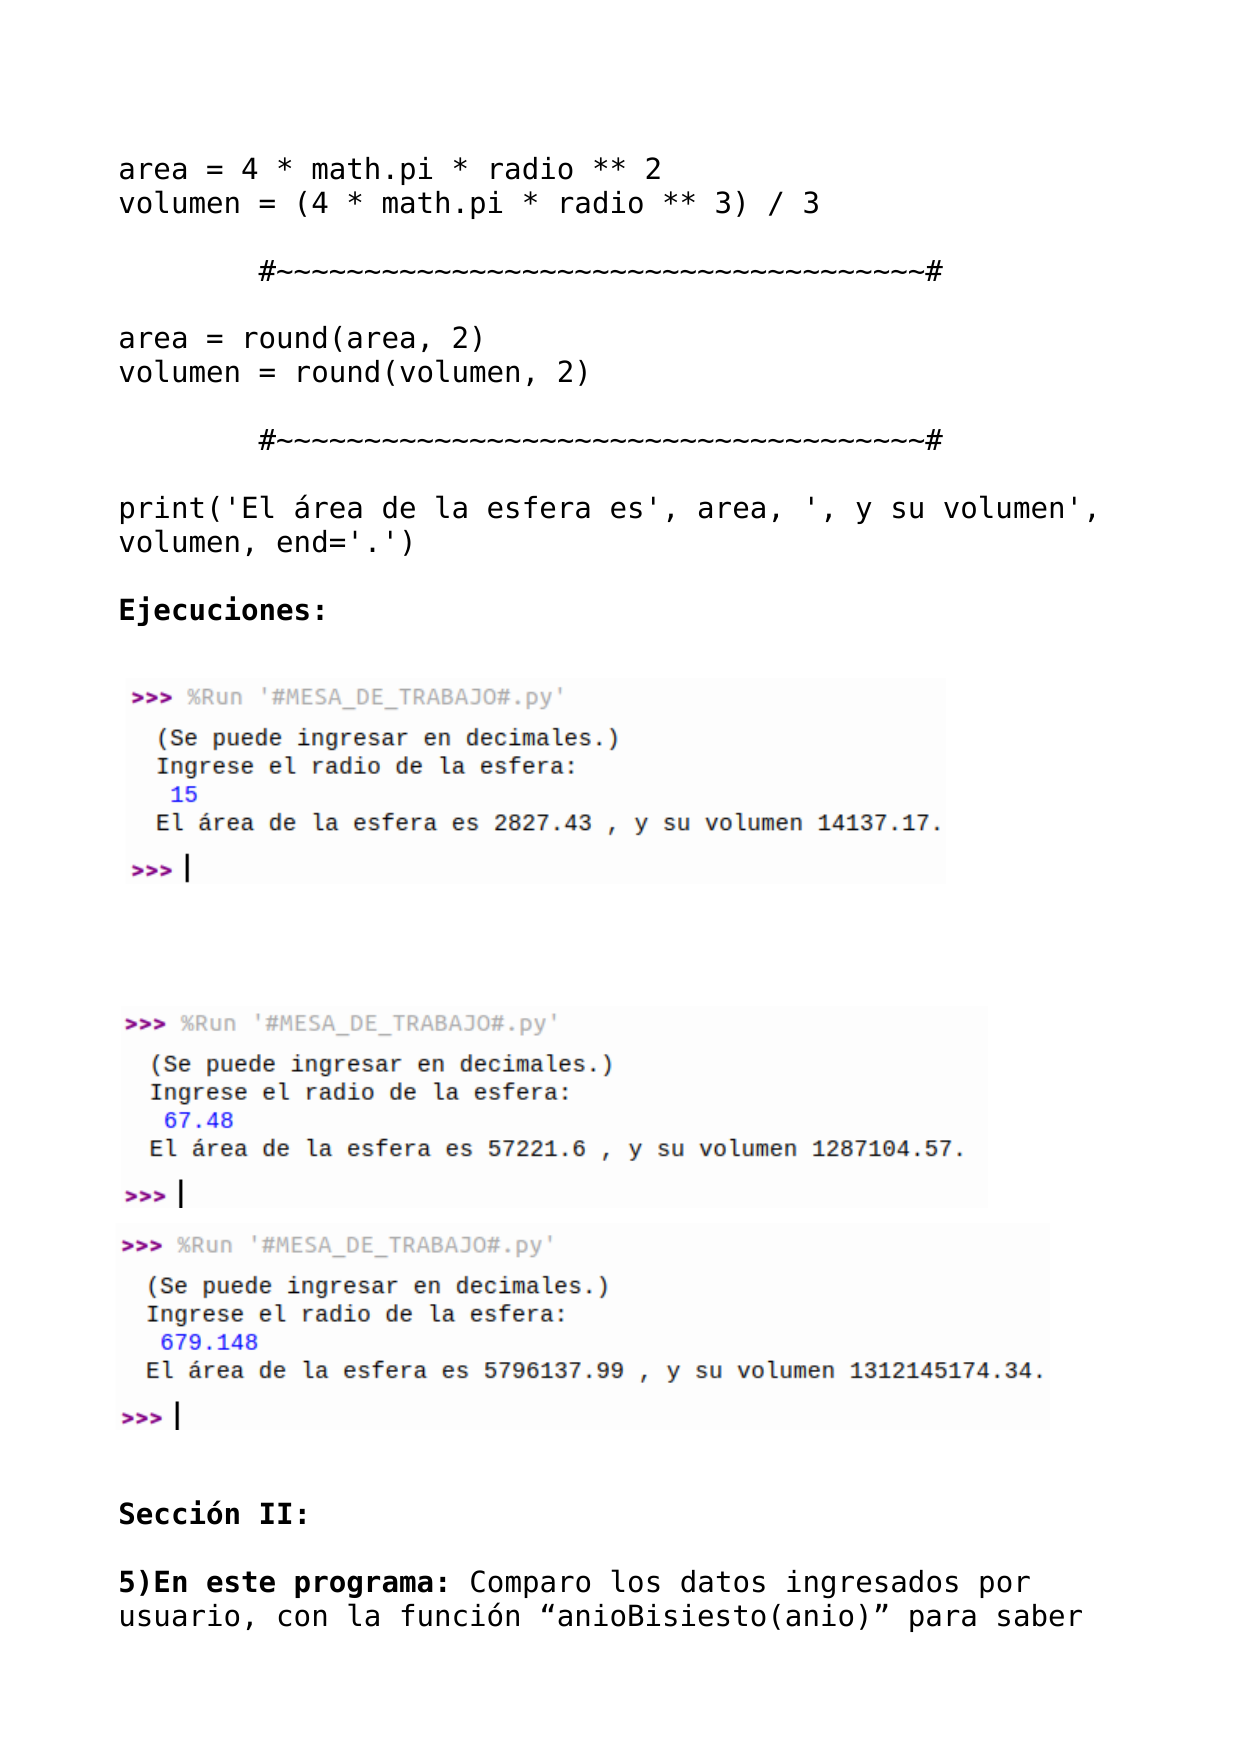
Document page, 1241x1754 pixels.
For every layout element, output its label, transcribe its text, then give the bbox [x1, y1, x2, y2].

text volumen = round(volumen, 2) [118, 356, 1122, 390]
text volumen = (4 * math.pi * radio ** 3) / 3 [118, 186, 1122, 220]
text print('El área de la esfera es', area, ', y su volumen', volumen, end='.') [118, 492, 1122, 559]
text Ejecuciones: [118, 593, 1122, 627]
text 5)En este programa: Comparo los datos ingresados por usuario, con la función “anioBisiesto(anio)” para saber [118, 1565, 1122, 1633]
picture [125, 678, 946, 884]
text area = 4 * math.pi * radio ** 2 [118, 152, 1122, 186]
text #~~~~~~~~~~~~~~~~~~~~~~~~~~~~~~~~~~~~~# [118, 254, 1122, 288]
picture [121, 1006, 989, 1208]
text #~~~~~~~~~~~~~~~~~~~~~~~~~~~~~~~~~~~~~# [118, 424, 1122, 458]
text Sección II: [118, 1497, 1122, 1531]
text area = round(area, 2) [118, 322, 1122, 356]
picture [115, 1223, 1050, 1430]
